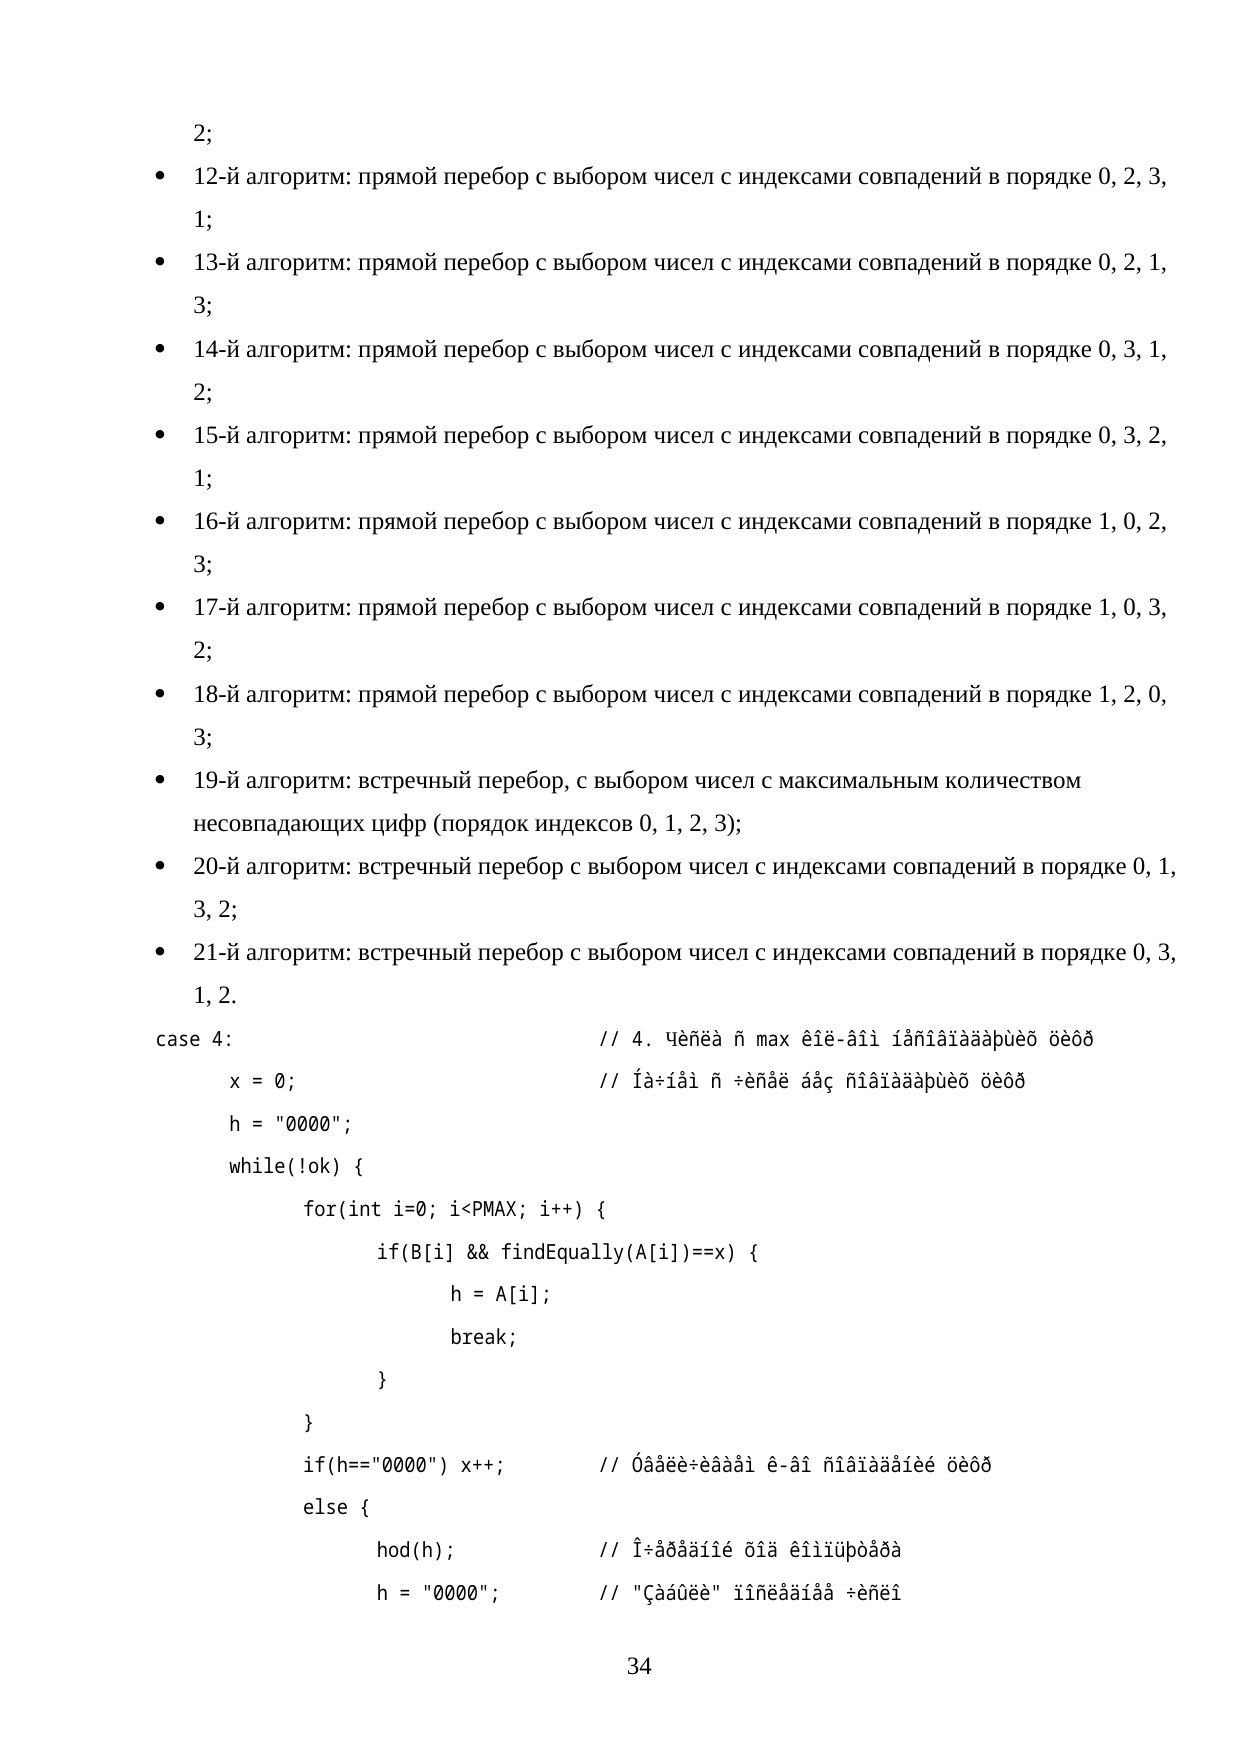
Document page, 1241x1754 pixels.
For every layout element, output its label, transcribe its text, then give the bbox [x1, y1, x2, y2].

text else { [155, 1492, 1181, 1521]
list 13-й алгоритм: прямой перебор с выбором чисел с индексами совпадений в порядке 0, 2, 1, 3; [156, 247, 1181, 319]
text if(B[i] && findEqually(A[i])==x) { [155, 1237, 1181, 1265]
list 17-й алгоритм: прямой перебор с выбором чисел с индексами совпадений в порядке 1, 0, 3, 2; [156, 592, 1181, 664]
list 20-й алгоритм: встречный перебор с выбором чисел с индексами совпадений в порядке 0, 1, 3, 2; [156, 851, 1181, 923]
list 18-й алгоритм: прямой перебор с выбором чисел с индексами совпадений в порядке 1, 2, 0, 3; [156, 679, 1181, 751]
text h = "0000"; // "Çàáûëè" ïîñëåäíåå ÷èñëî [155, 1578, 1181, 1606]
list 12-й алгоритм: прямой перебор с выбором чисел с индексами совпадений в порядке 0, 2, 3, 1; [156, 161, 1181, 233]
text } [155, 1364, 1181, 1393]
text hod(h); // Î÷åðåäíîé õîä êîìïüþòåðà [155, 1535, 1181, 1563]
text h = A[i]; [155, 1279, 1181, 1308]
text if(h=="0000") x++; // Óâåëè÷èâàåì ê-âî ñîâïàäåíèé öèôð [155, 1450, 1181, 1478]
list 15-й алгоритм: прямой перебор с выбором чисел с индексами совпадений в порядке 0, 3, 2, 1; [156, 420, 1181, 492]
text while(!ok) { [155, 1152, 1181, 1180]
text } [155, 1407, 1181, 1436]
text case 4: // 4. Чèñëà ñ max êîë-âîì íåñîâïàäàþùèõ öèôð [155, 1024, 1181, 1052]
list 14-й алгоритм: прямой перебор с выбором чисел с индексами совпадений в порядке 0, 3, 1, 2; [156, 334, 1181, 406]
list 19-й алгоритм: встречный перебор, с выбором чисел с максимальным количеством несовпадающих цифр (порядок индексов 0, 1, 2, 3); [156, 765, 1181, 837]
text break; [155, 1322, 1181, 1350]
list 21-й алгоритм: встречный перебор с выбором чисел с индексами совпадений в порядке 0, 3, 1, 2. [156, 937, 1181, 1009]
text x = 0; // Íà÷íåì ñ ÷èñåë áåç ñîâïàäàþùèõ öèôð [155, 1066, 1181, 1095]
list 16-й алгоритм: прямой перебор с выбором чисел с индексами совпадений в порядке 1, 0, 2, 3; [156, 506, 1181, 578]
text h = "0000"; [155, 1109, 1181, 1137]
list 11-й алгоритм: прямой перебор с выбором чисел с индексами совпадений в порядке 0, 1, 3, 2; [156, 118, 1181, 147]
text for(int i=0; i<PMAX; i++) { [155, 1194, 1181, 1223]
